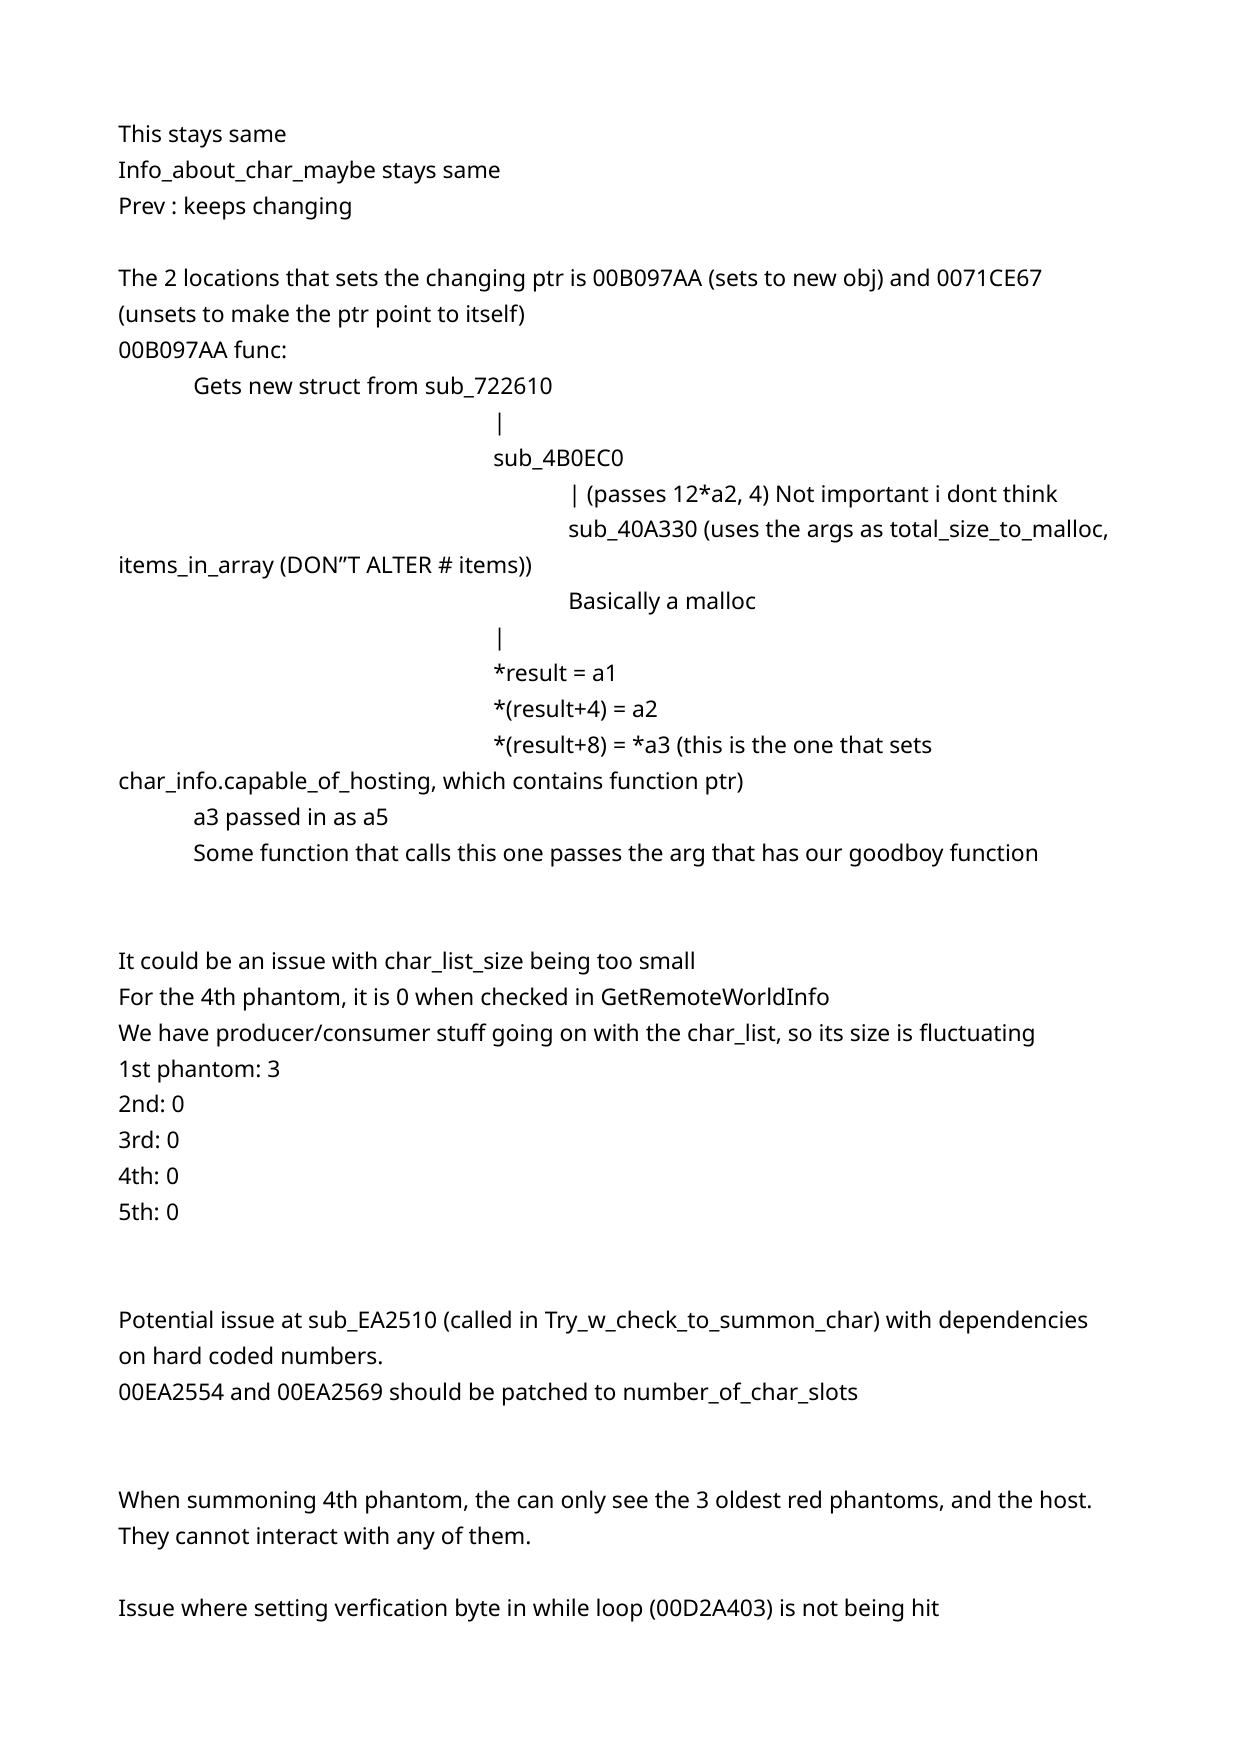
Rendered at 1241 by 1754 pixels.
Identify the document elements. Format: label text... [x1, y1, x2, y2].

text | [118, 621, 1122, 652]
text Prev : keeps changing [118, 190, 1122, 221]
text The 2 locations that sets the changing ptr is 00B097AA (sets to new obj) and 0071CE67 (unsets to make the ptr point to itself) [118, 262, 1122, 329]
text Gets new struct from sub_722610 [118, 370, 1122, 401]
text | (passes 12*a2, 4) Not important i dont think [118, 477, 1122, 509]
text For the 4th phantom, it is 0 when checked in GetRemoteWorldInfo [118, 981, 1122, 1012]
text | [118, 406, 1122, 437]
text This stays same [118, 118, 1122, 149]
text It could be an issue with char_list_size being too small [118, 945, 1122, 976]
text 5th: 0 [118, 1196, 1122, 1227]
text Some function that calls this one passes the arg that has our goodboy function [118, 837, 1122, 868]
text sub_4B0EC0 [118, 442, 1122, 473]
text 00EA2554 and 00EA2569 should be patched to number_of_char_slots [118, 1376, 1122, 1407]
text We have producer/consumer stuff going on with the char_list, so its size is fluctuating [118, 1017, 1122, 1048]
text 3rd: 0 [118, 1124, 1122, 1156]
text When summoning 4th phantom, the can only see the 3 oldest red phantoms, and the host. They cannot interact with any of them. [118, 1484, 1122, 1551]
text Info_about_char_maybe stays same [118, 154, 1122, 185]
text *(result+8) = *a3 (this is the one that sets char_info.capable_of_hosting, which contains function ptr) [118, 729, 1122, 796]
text 4th: 0 [118, 1160, 1122, 1192]
text *result = a1 [118, 657, 1122, 688]
text sub_40A330 (uses the args as total_size_to_malloc, items_in_array (DON”T ALTER # items)) [118, 513, 1122, 581]
text *(result+4) = a2 [118, 693, 1122, 724]
text Issue where setting verfication byte in while loop (00D2A403) is not being hit [118, 1592, 1122, 1623]
text Basically a malloc [118, 585, 1122, 617]
text 2nd: 0 [118, 1088, 1122, 1120]
text a3 passed in as a5 [118, 801, 1122, 832]
text Potential issue at sub_EA2510 (called in Try_w_check_to_summon_char) with dependencies on hard coded numbers. [118, 1304, 1122, 1371]
text 00B097AA func: [118, 334, 1122, 365]
text 1st phantom: 3 [118, 1052, 1122, 1084]
